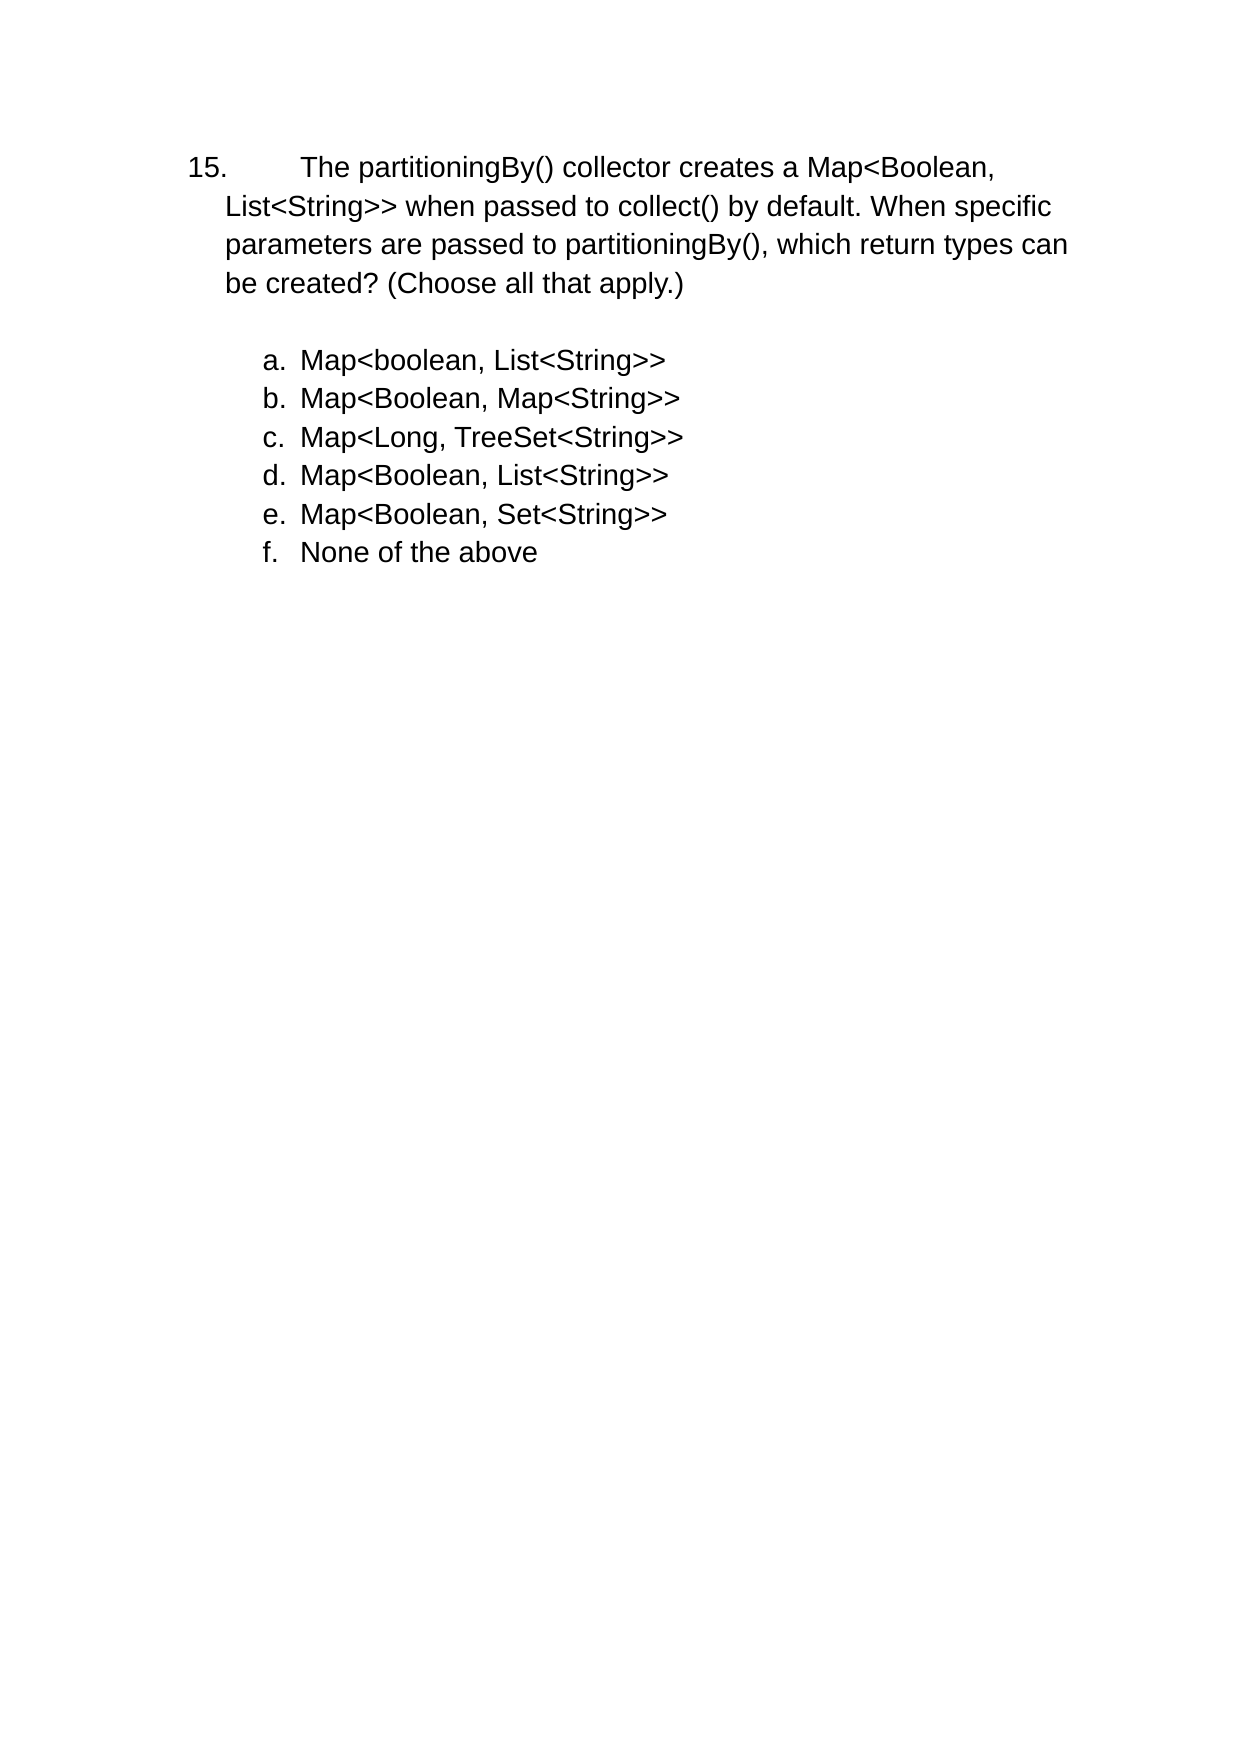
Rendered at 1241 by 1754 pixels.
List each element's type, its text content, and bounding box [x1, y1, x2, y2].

list Map<Boolean, Set<String>> [262, 497, 1090, 530]
list Map<Boolean, List<String>> [262, 458, 1090, 492]
list Map<Long, TreeSet<String>> [262, 420, 1090, 453]
list Map<Boolean, Map<String>> [262, 381, 1090, 415]
list Map<boolean, List<String>> [262, 343, 1090, 376]
list None of the above [262, 535, 1090, 569]
list The partitioningBy() collector creates a Map<Boolean, List<String>> when passed to collect() by default. When specific parameters are passed to partitioningBy(), which return types can be created? (Choose all that apply.) [187, 150, 1090, 299]
